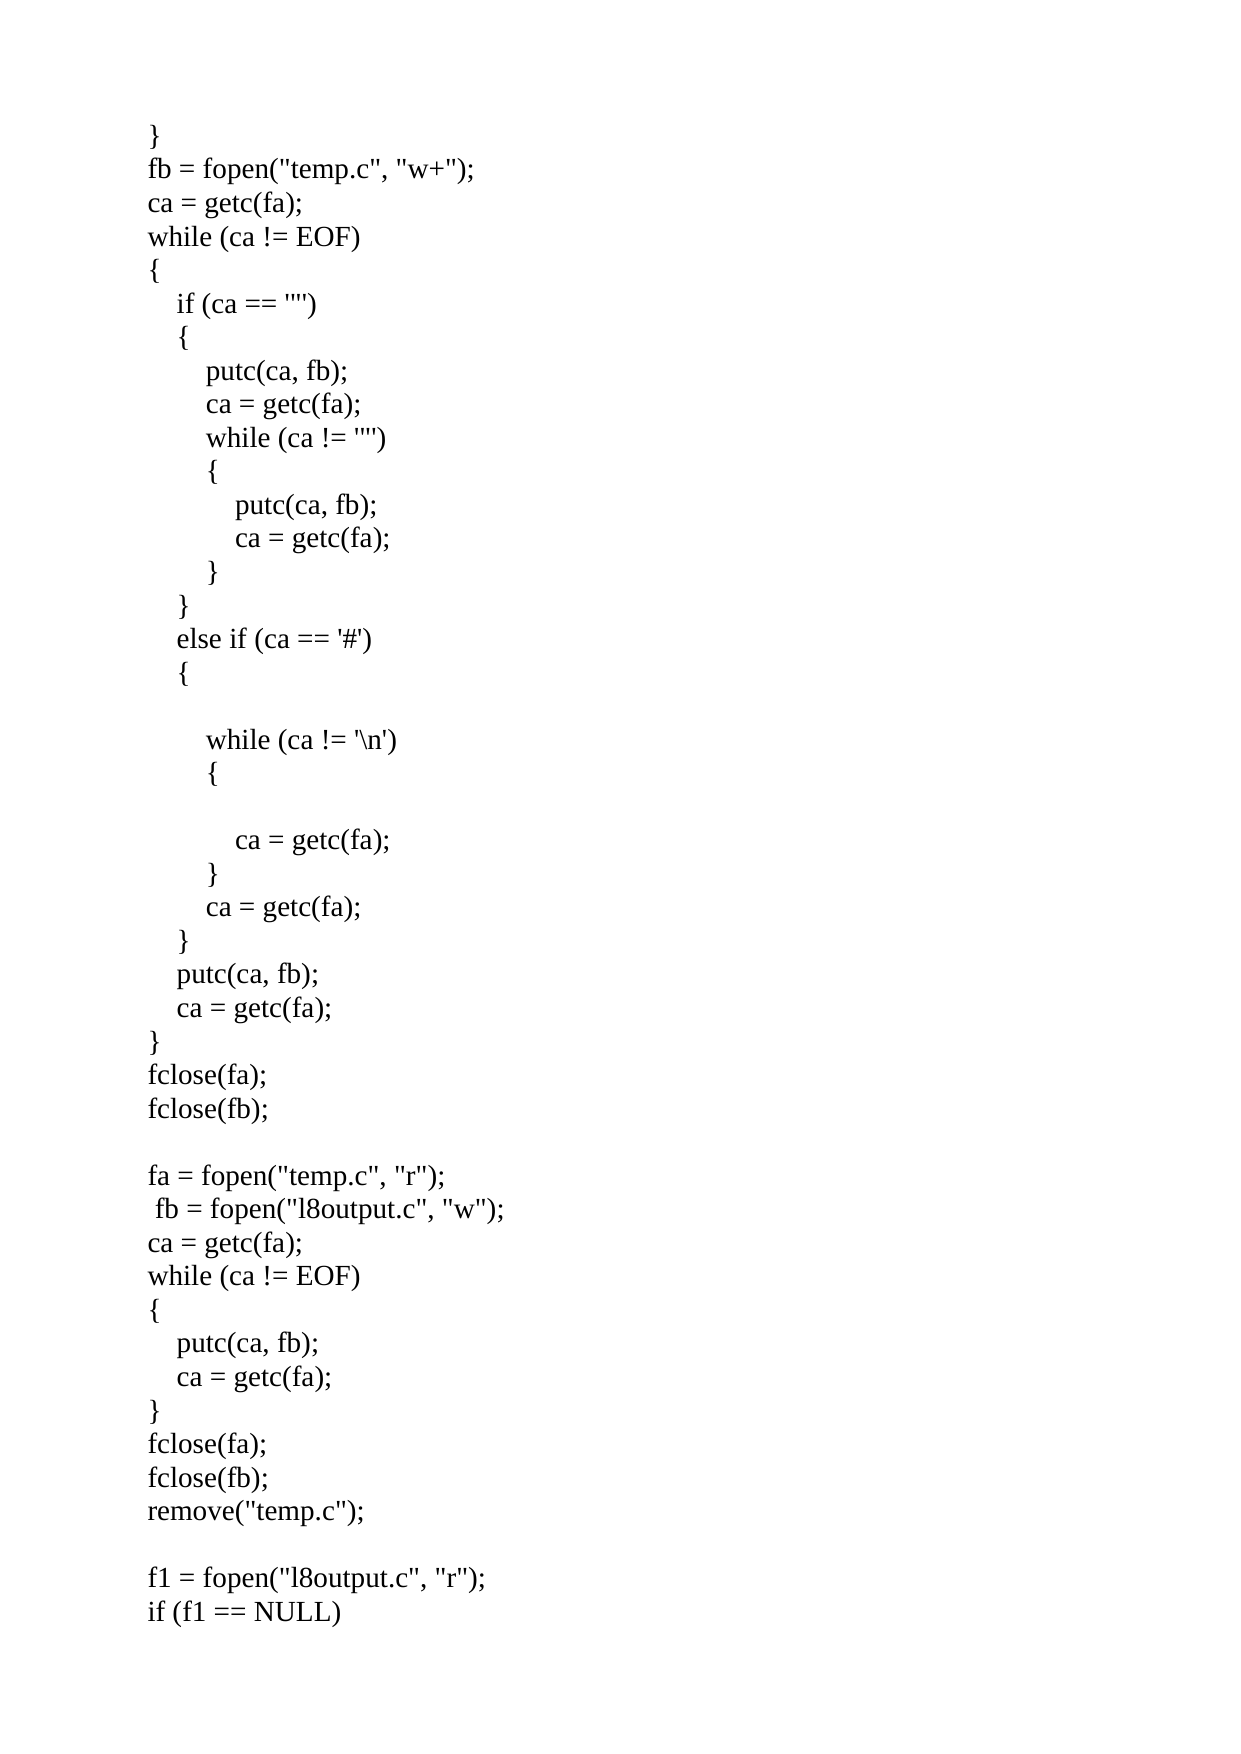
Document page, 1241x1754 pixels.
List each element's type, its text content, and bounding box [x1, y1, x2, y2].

text ca = getc(fa); [118, 386, 1122, 420]
text } [118, 118, 1122, 152]
text while (ca != EOF) [118, 1258, 1122, 1292]
text ca = getc(fa); [118, 185, 1122, 219]
text fa = fopen("temp.c", "r"); [118, 1158, 1122, 1191]
text putc(ca, fb); [118, 1326, 1122, 1359]
text ca = getc(fa); [118, 822, 1122, 856]
text while (ca != '"') [118, 420, 1122, 453]
text if (ca == '"') [118, 286, 1122, 319]
text } [118, 1024, 1122, 1057]
text { [118, 453, 1122, 487]
text putc(ca, fb); [118, 353, 1122, 386]
text fb = fopen("temp.c", "w+"); [118, 152, 1122, 185]
text if (f1 == NULL) [118, 1594, 1122, 1627]
text putc(ca, fb); [118, 487, 1122, 521]
text { [118, 655, 1122, 688]
text fclose(fa); [118, 1426, 1122, 1460]
text { [118, 755, 1122, 789]
text while (ca != '\n') [118, 722, 1122, 755]
text } [118, 588, 1122, 621]
text { [118, 319, 1122, 353]
text fb = fopen("l8output.c", "w"); [118, 1191, 1122, 1225]
text else if (ca == '#') [118, 621, 1122, 655]
text } [118, 856, 1122, 889]
text fclose(fb); [118, 1460, 1122, 1493]
text } [118, 1393, 1122, 1426]
text remove("temp.c"); [118, 1493, 1122, 1527]
text } [118, 554, 1122, 588]
text ca = getc(fa); [118, 990, 1122, 1024]
text while (ca != EOF) [118, 219, 1122, 252]
text fclose(fb); [118, 1091, 1122, 1124]
text } [118, 923, 1122, 957]
text ca = getc(fa); [118, 1225, 1122, 1258]
text f1 = fopen("l8output.c", "r"); [118, 1560, 1122, 1594]
text { [118, 1292, 1122, 1326]
text fclose(fa); [118, 1057, 1122, 1091]
text ca = getc(fa); [118, 521, 1122, 554]
text putc(ca, fb); [118, 957, 1122, 990]
text { [118, 252, 1122, 286]
text ca = getc(fa); [118, 889, 1122, 923]
text ca = getc(fa); [118, 1359, 1122, 1393]
